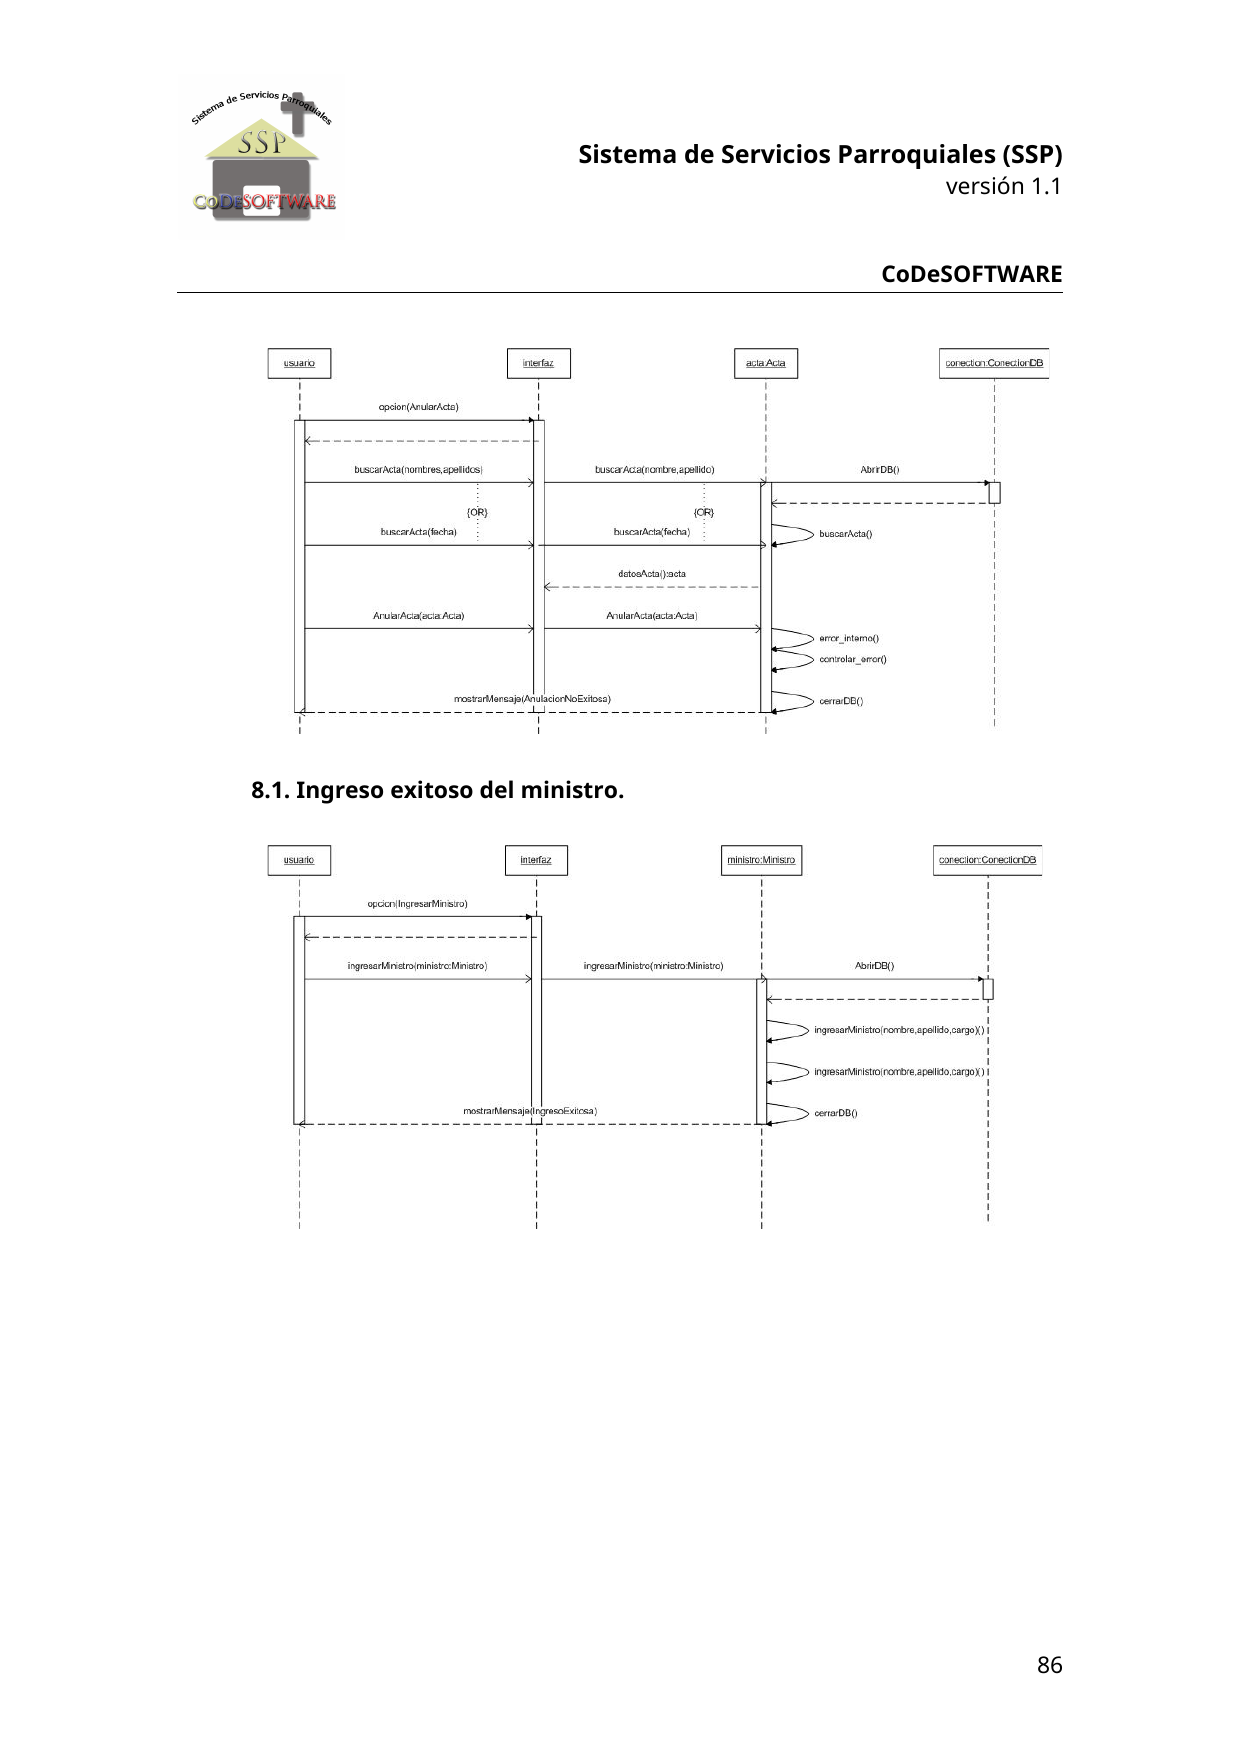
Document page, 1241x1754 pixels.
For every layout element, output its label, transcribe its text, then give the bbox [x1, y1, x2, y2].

picture [178, 74, 345, 240]
text 8.1. Ingreso exitoso del ministro. [251, 774, 1063, 806]
picture [267, 845, 1043, 1229]
picture [267, 348, 1050, 734]
